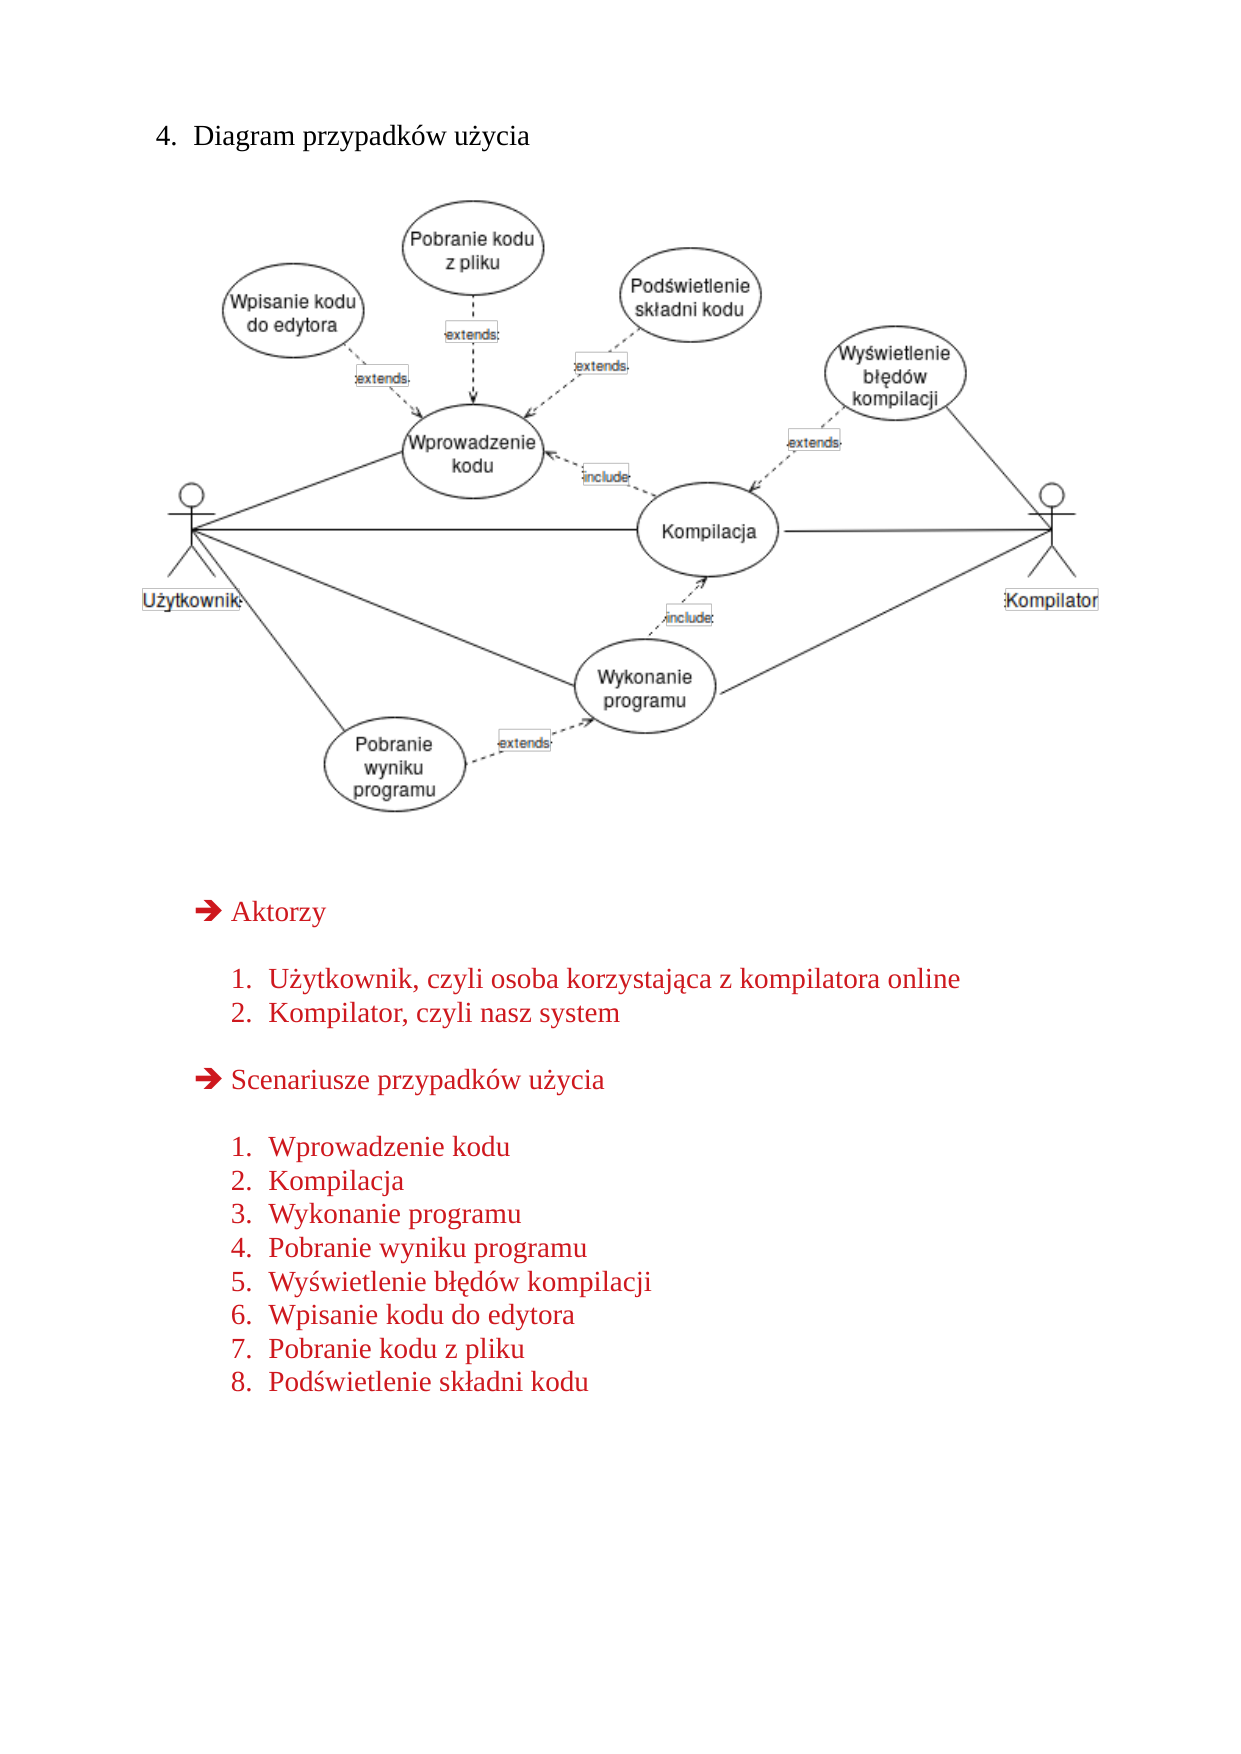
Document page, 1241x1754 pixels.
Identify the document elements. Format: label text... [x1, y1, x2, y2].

list Diagram przypadków użycia [156, 118, 1122, 152]
list Podświetlenie składni kodu [231, 1364, 1122, 1398]
list Kompilacja [231, 1163, 1122, 1197]
list Kompilator, czyli nasz system [231, 995, 1122, 1029]
list Scenariusze przypadków użycia [193, 1062, 1122, 1096]
list Aktorzy [193, 894, 1122, 928]
list Pobranie kodu z pliku [231, 1331, 1122, 1364]
list Wykonanie programu [231, 1197, 1122, 1230]
list Użytkownik, czyli osoba korzystająca z kompilatora online [231, 962, 1122, 995]
list Wprowadzenie kodu [231, 1129, 1122, 1163]
list Pobranie wyniku programu [231, 1230, 1122, 1264]
picture [127, 185, 1114, 828]
list Wyświetlenie błędów kompilacji [231, 1264, 1122, 1297]
list Wpisanie kodu do edytora [231, 1297, 1122, 1331]
